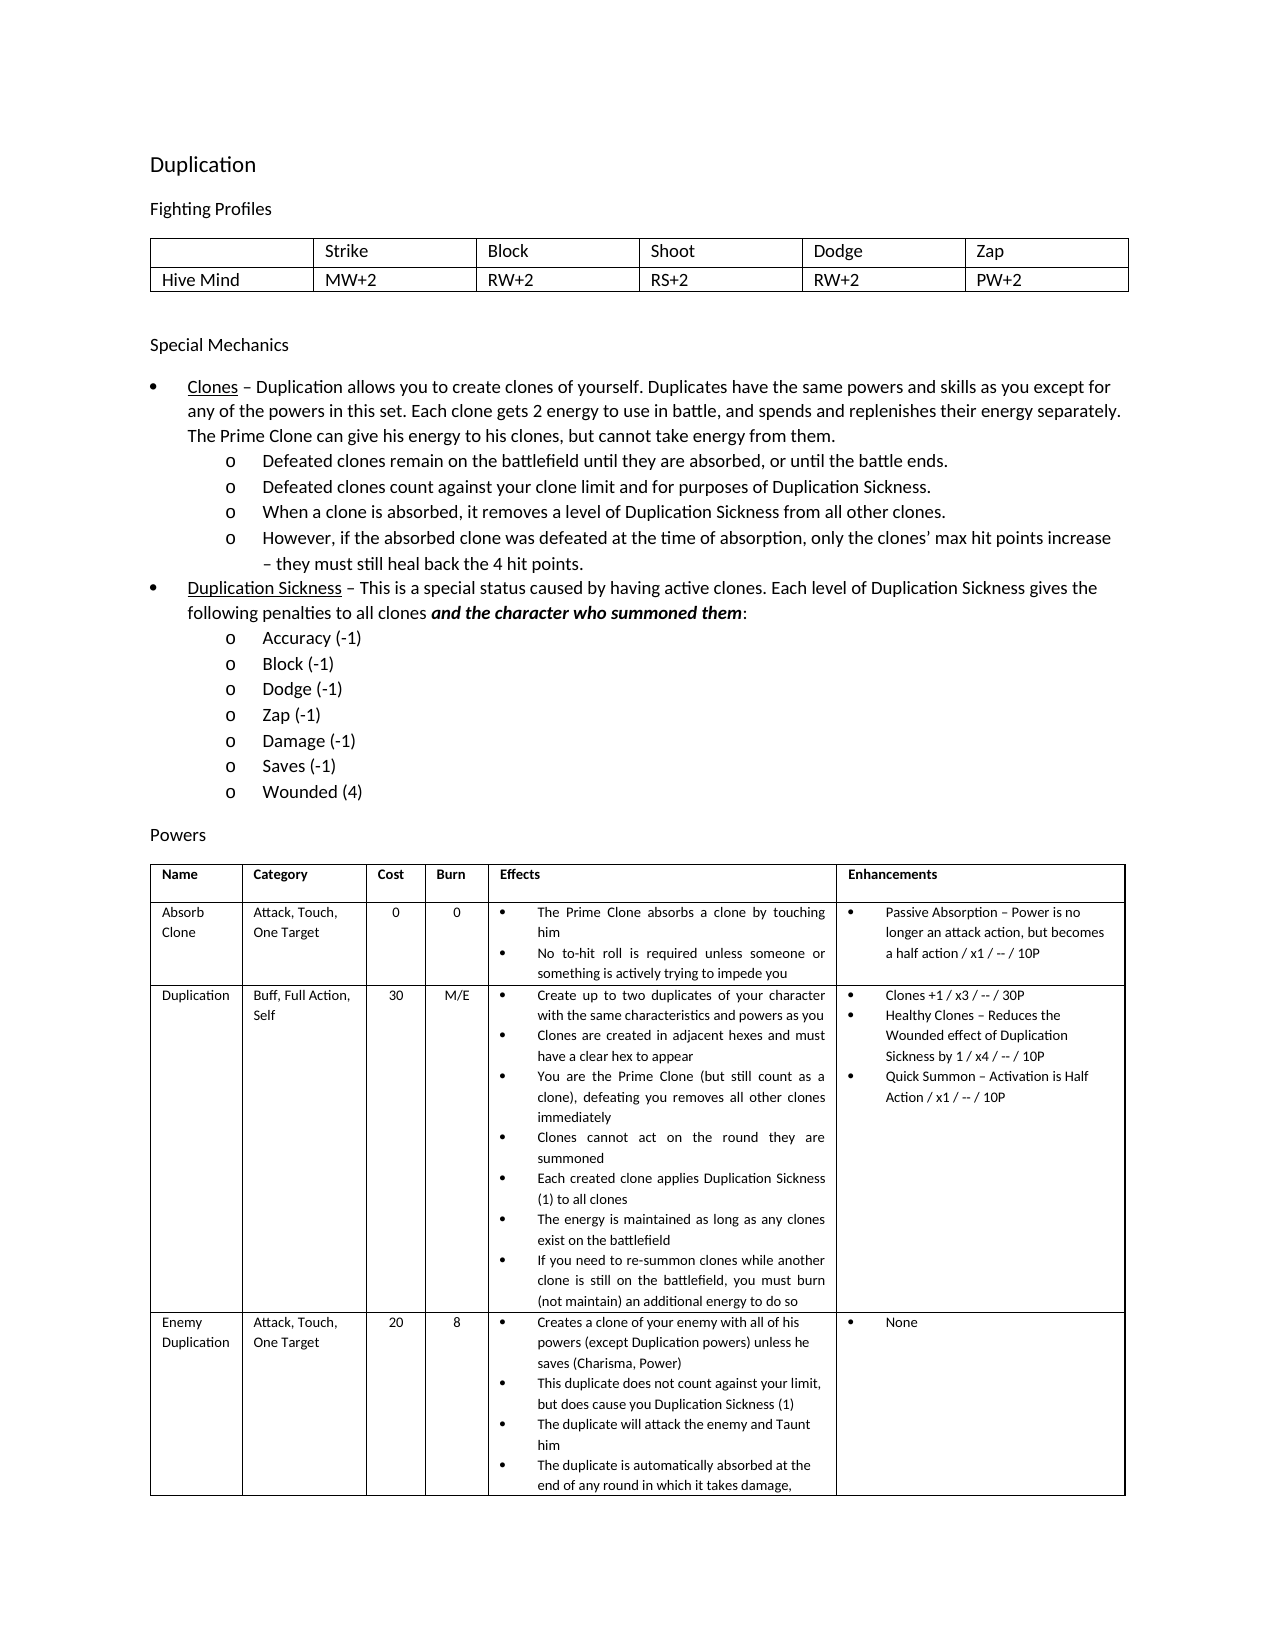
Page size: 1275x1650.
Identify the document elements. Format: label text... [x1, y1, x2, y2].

table_header [151, 239, 313, 267]
list Accuracy (-1) [225, 626, 1125, 650]
list Damage (-1) [225, 729, 1125, 753]
table_cell Absorb Clone [151, 903, 242, 985]
table_cell PW+2 [966, 268, 1128, 291]
table_cell M/E [426, 986, 488, 1312]
list Block (-1) [225, 652, 1125, 676]
table_cell Attack, Touch, One Target [243, 903, 366, 985]
table_cell None [837, 1313, 1124, 1494]
table_cell 20 [367, 1313, 425, 1494]
list Duplication Sickness – This is a special status caused by having active clones. Each level of Duplication Sickness gives the following penalties to all clones and the character who summoned them: [150, 577, 1125, 624]
table_cell RW+2 [803, 268, 965, 291]
table_cell The Prime Clone absorbs a clone by touching him No to-hit roll is required unless someone or something is actively trying to impede you [489, 903, 836, 985]
table_header Zap [966, 239, 1128, 267]
text Special Mechanics [150, 334, 1125, 357]
text Powers [150, 823, 1125, 846]
table_cell Creates a clone of your enemy with all of his powers (except Duplication powers) unless he saves (Charisma, Power) This duplicate does not count against your limit, but does cause you Duplication Sickness (1) The duplicate will attack the enemy and Taunt him The duplicate is automatically absorbed at the end of any round in which it takes damage, [489, 1313, 836, 1494]
table_header Block [477, 239, 639, 267]
table_header Burn [426, 865, 488, 902]
list Dodge (-1) [225, 677, 1125, 701]
table_header Category [243, 865, 366, 902]
table_cell 0 [426, 903, 488, 985]
text Fighting Profiles [150, 197, 1125, 220]
table_header Cost [367, 865, 425, 902]
table_cell 30 [367, 986, 425, 1312]
table_cell Buff, Full Action, Self [243, 986, 366, 1312]
list Wounded (4) [225, 780, 1125, 804]
table_cell Passive Absorption – Power is no longer an attack action, but becomes a half action / x1 / -- / 10P [837, 903, 1124, 985]
table_cell Create up to two duplicates of your character with the same characteristics and powers as you Clones are created in adjacent hexes and must have a clear hex to appear You are the Prime Clone (but still count as a clone), defeating you removes all other clones immediately Clones cannot act on the round they are summoned Each created clone applies Duplication Sickness (1) to all clones The energy is maintained as long as any clones exist on the battlefield If you need to re-summon clones while another clone is still on the battlefield, you must burn (not maintain) an additional energy to do so [489, 986, 836, 1312]
list Clones – Duplication allows you to create clones of yourself. Duplicates have the same powers and skills as you except for any of the powers in this set. Each clone gets 2 energy to use in battle, and spends and replenishes their energy separately. The Prime Clone can give his energy to his clones, but cannot take energy from them. [150, 375, 1125, 447]
table_header Enhancements [837, 865, 1124, 902]
list Saves (-1) [225, 754, 1125, 778]
table_header Name [151, 865, 242, 902]
table_cell Clones +1 / x3 / -- / 30P Healthy Clones – Reduces the Wounded effect of Duplication Sickness by 1 / x4 / -- / 10P Quick Summon – Activation is Half Action / x1 / -- / 10P [837, 986, 1124, 1312]
list Defeated clones count against your clone limit and for purposes of Duplication Sickness. [225, 475, 1125, 499]
table_cell 0 [367, 903, 425, 985]
table_cell Attack, Touch, One Target [243, 1313, 366, 1494]
table_header Effects [489, 865, 836, 902]
list Zap (-1) [225, 703, 1125, 727]
table_header Dodge [803, 239, 965, 267]
text Duplication [150, 150, 1125, 178]
table_cell MW+2 [314, 268, 476, 291]
table_cell Enemy Duplication [151, 1313, 242, 1494]
list However, if the absorbed clone was defeated at the time of absorption, only the clones’ max hit points increase – they must still heal back the 4 hit points. [225, 526, 1125, 575]
table_cell RW+2 [477, 268, 639, 291]
table_header Shoot [640, 239, 802, 267]
list Defeated clones remain on the battlefield until they are absorbed, or until the battle ends. [225, 449, 1125, 473]
table_cell RS+2 [640, 268, 802, 291]
list When a clone is absorbed, it removes a level of Duplication Sickness from all other clones. [225, 501, 1125, 524]
table_header Strike [314, 239, 476, 267]
table_cell Duplication [151, 986, 242, 1312]
table_cell Hive Mind [151, 268, 313, 291]
table_cell 8 [426, 1313, 488, 1494]
